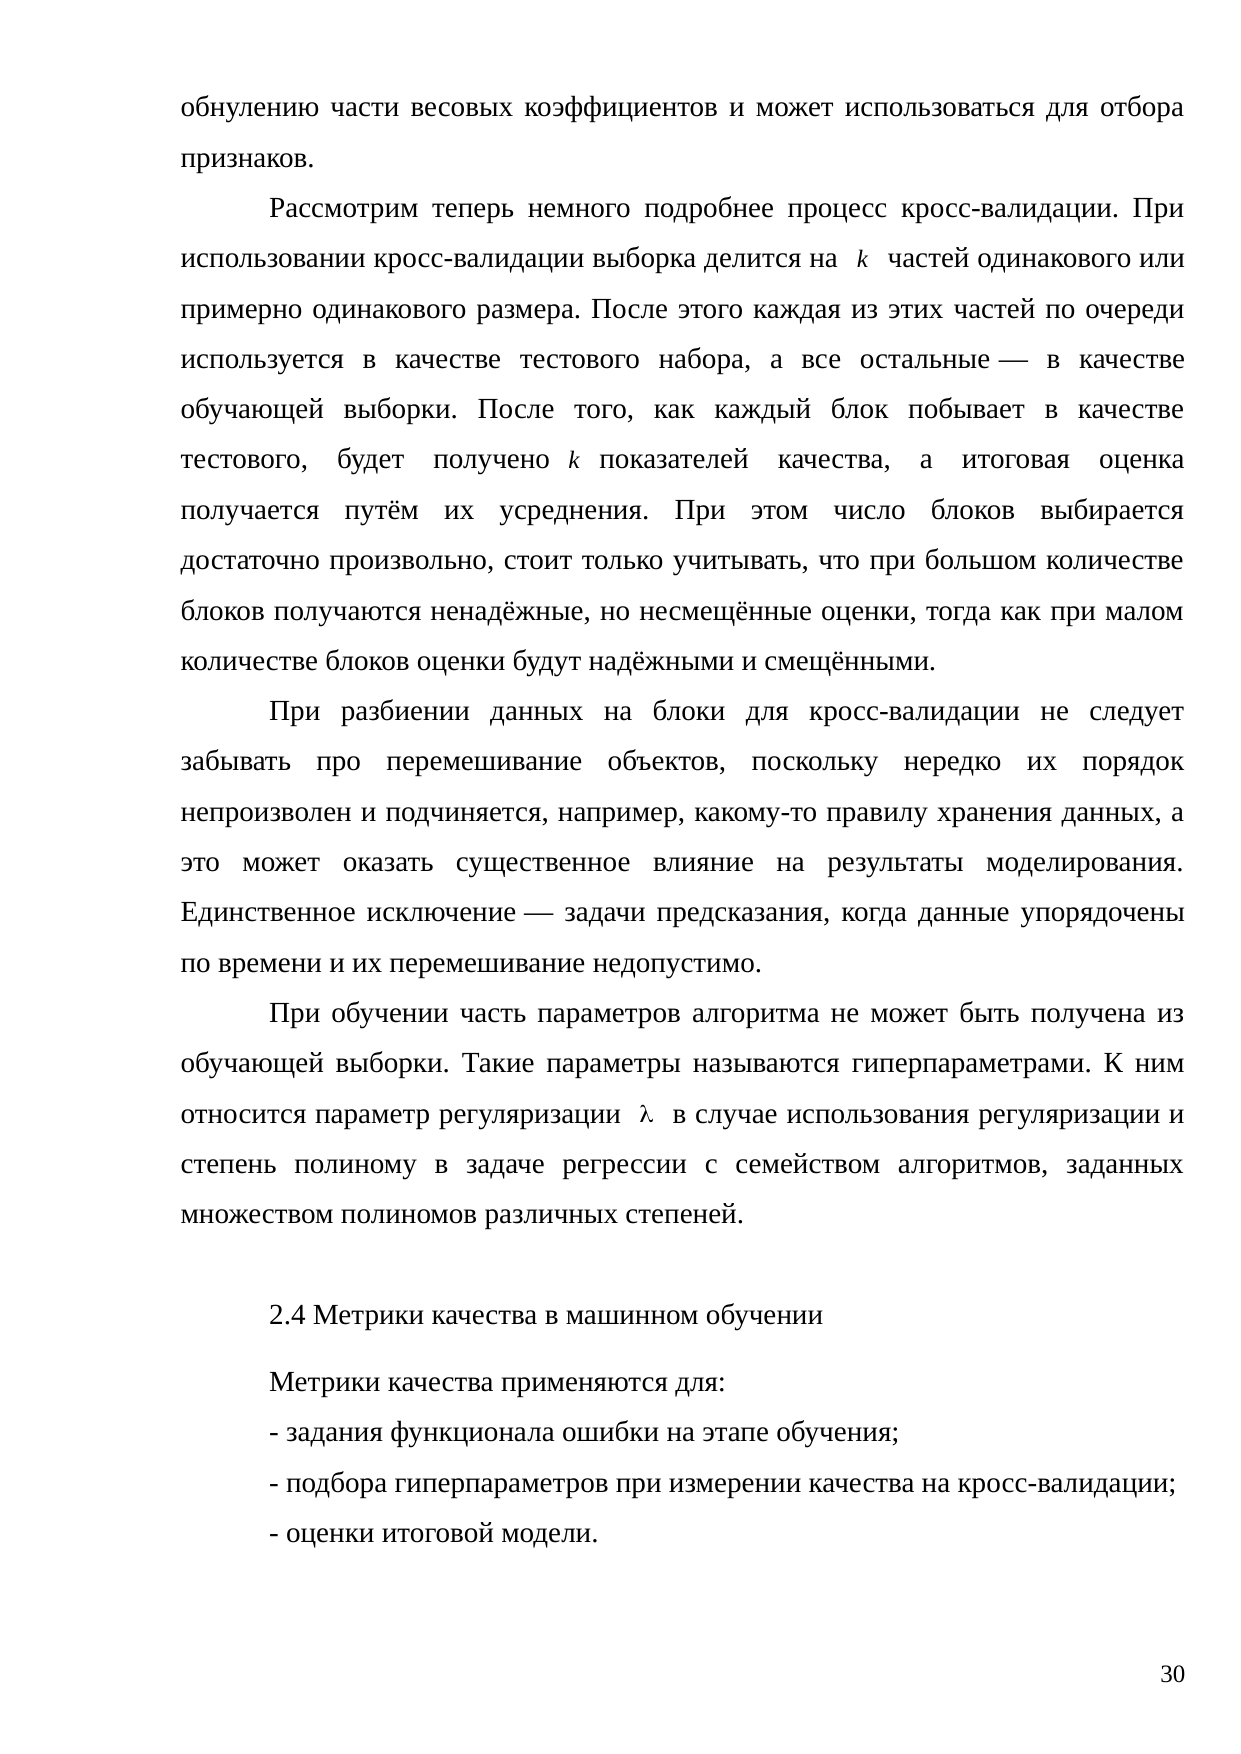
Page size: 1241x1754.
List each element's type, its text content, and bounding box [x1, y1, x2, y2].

text - оценки итоговой модели. [180, 1515, 1185, 1548]
text При обучении часть параметров алгоритма не может быть получена из обучающей выборки. Такие параметры называются гиперпараметрами. К ним относится параметр регуляризациив случае использования регуляризации и степень полиному в задаче регрессии с семейством алгоритмов, заданных множеством полиномов различных степеней. [180, 995, 1185, 1230]
text - задания функционала ошибки на этапе обучения; [180, 1414, 1185, 1448]
text Рассмотрим теперь немного подробнее процесс кросс-валидации. При использовании кросс-валидации выборка делится начастей одинакового или примерно одинакового размера. После этого каждая из этих частей по очереди используется в качестве тестового набора, а все остальные — в качестве обучающей выборки. После того, как каждый блок побывает в качестве тестового, будет полученопоказателей качества, а итоговая оценка получается путём их усреднения. При этом число блоков выбирается достаточно произвольно, стоит только учитывать, что при большом количестве блоков получаются ненадёжные, но несмещённые оценки, тогда как при малом количестве блоков оценки будут надёжными и смещёнными. [180, 190, 1185, 676]
text - подбора гиперпараметров при измерении качества на кросс-валидации; [180, 1465, 1185, 1498]
text При разбиении данных на блоки для кросс-валидации не следует забывать про перемешивание объектов, поскольку нередко их порядок непроизволен и подчиняется, например, какому-то правилу хранения данных, а это может оказать существенное влияние на результаты моделирования. Единственное исключение — задачи предсказания, когда данные упорядочены по времени и их перемешивание недопустимо. [180, 693, 1185, 978]
text Метрики качества применяются для: [180, 1364, 1185, 1398]
text 2.4 Метрики качества в машинном обучении [180, 1297, 1185, 1331]
text обнулению части весовых коэффициентов и может использоваться для отбора признаков. [180, 89, 1185, 173]
